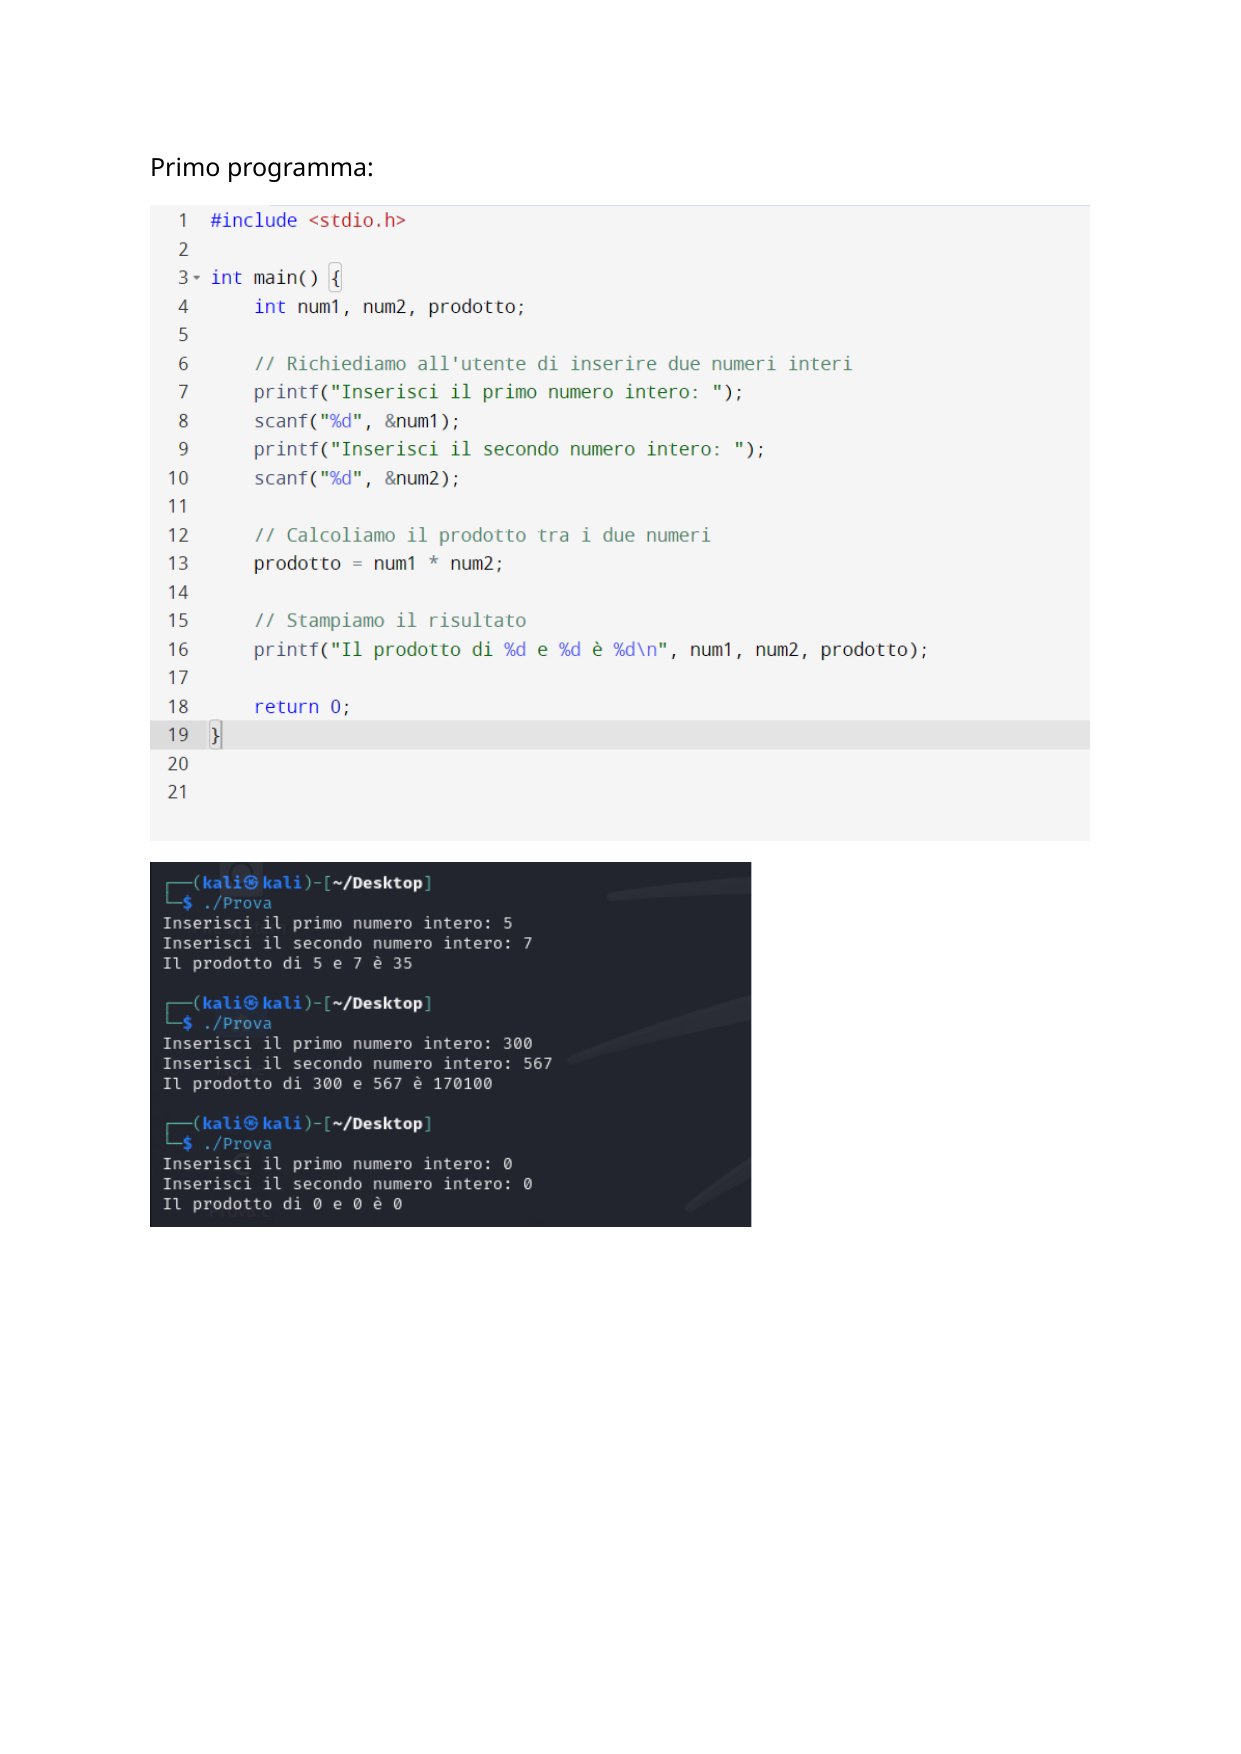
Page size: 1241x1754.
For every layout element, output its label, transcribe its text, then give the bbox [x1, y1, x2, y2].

text Primo programma: [150, 150, 1090, 184]
